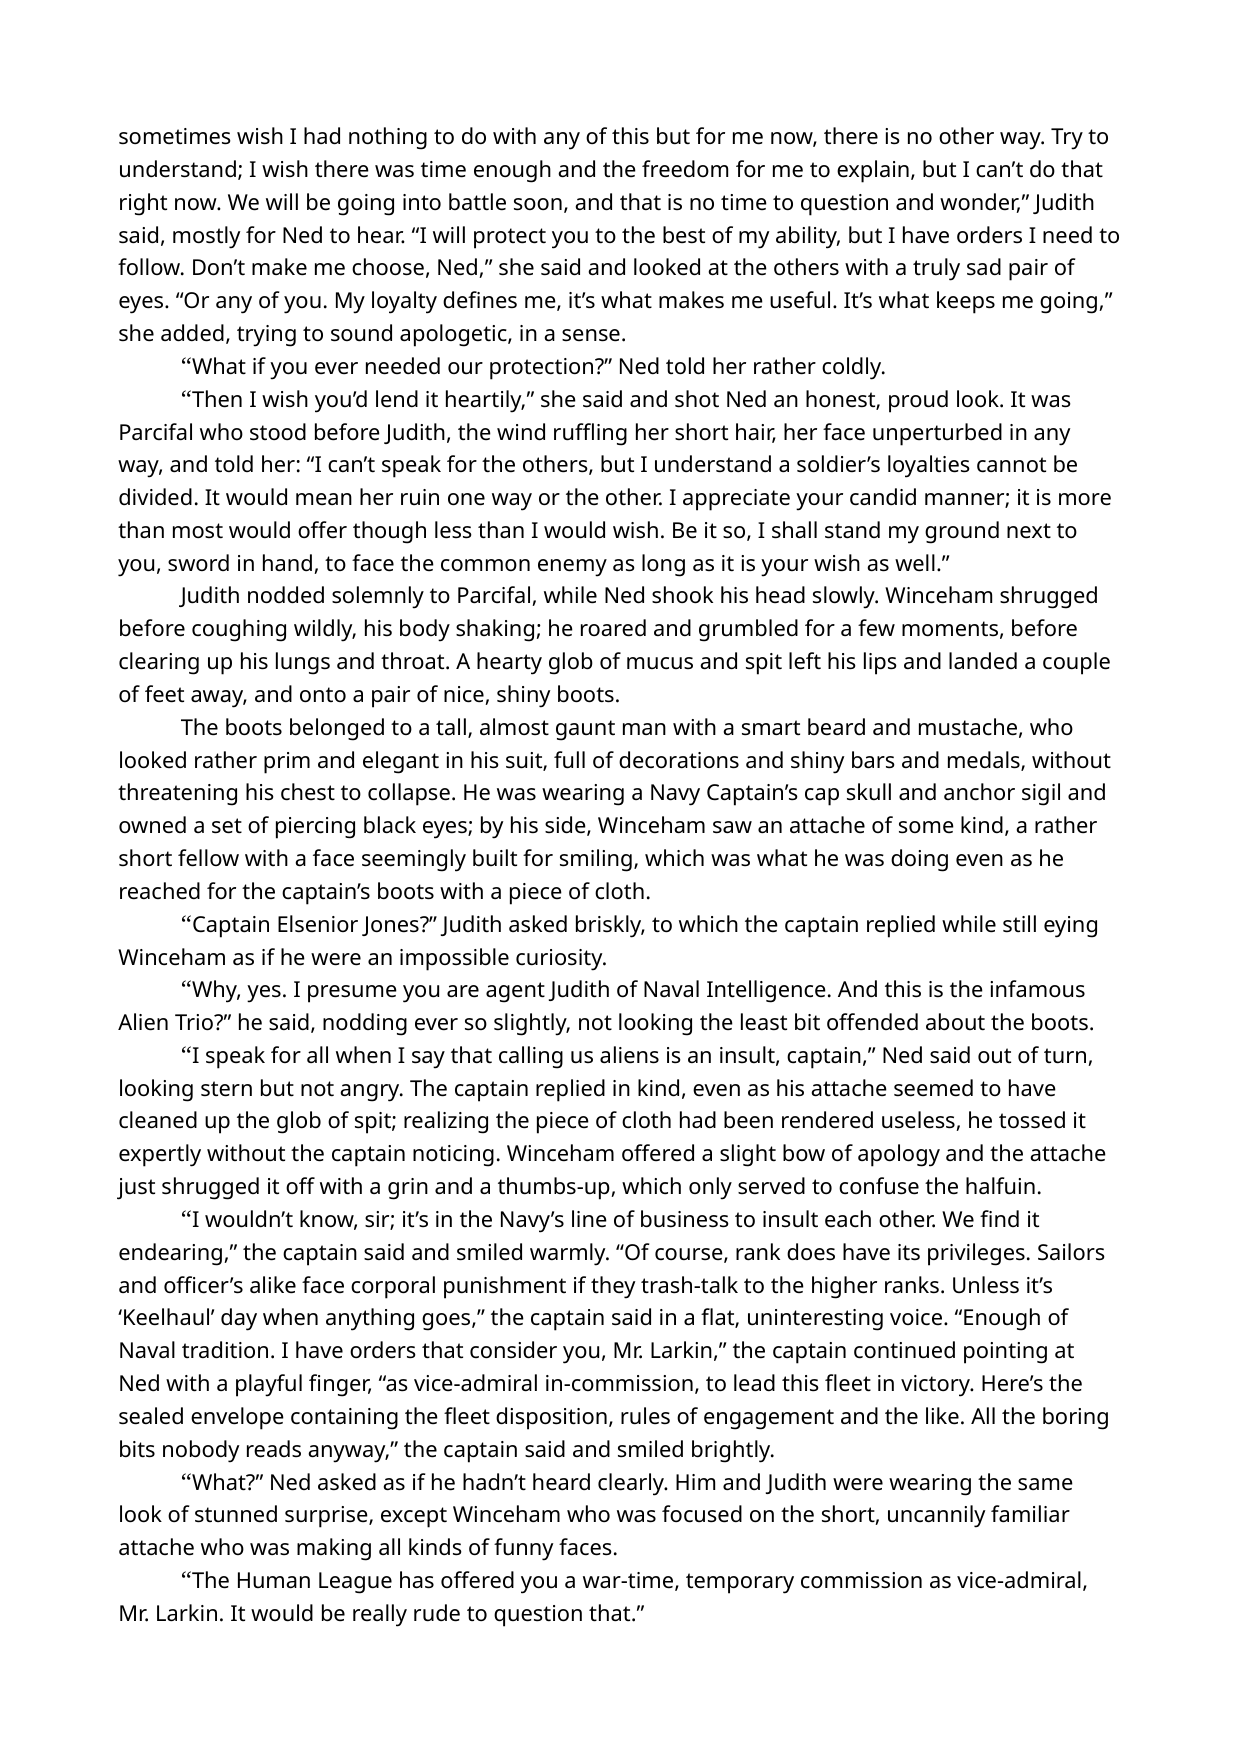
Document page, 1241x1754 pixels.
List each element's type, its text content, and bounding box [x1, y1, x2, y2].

text “What if you ever needed our protection?” Ned told her rather coldly. [118, 348, 1122, 381]
text Judith nodded solemnly to Parcifal, while Ned shook his head slowly. Winceham shrugged before coughing wildly, his body shaking; he roared and grumbled for a few moments, before clearing up his lungs and throat. A hearty glob of mucus and spit left his lips and landed a couple of feet away, and onto a pair of nice, shiny boots. [118, 577, 1122, 709]
text “The Human League has offered you a war-time, temporary commission as vice-admiral, Mr. Larkin. It would be really rude to question that.” [118, 1562, 1122, 1627]
text “What?” Ned asked as if he hadn’t heard clearly. Him and Judith were wearing the same look of stunned surprise, except Winceham who was focused on the short, uncannily familiar attache who was making all kinds of funny faces. [118, 1463, 1122, 1562]
text The boots belonged to a tall, almost gaunt man with a smart beard and mustache, who looked rather prim and elegant in his suit, full of decorations and shiny bars and medals, without threatening his chest to collapse. He was wearing a Navy Captain’s cap skull and anchor sigil and owned a set of piercing black eyes; by his side, Winceham saw an attache of some kind, a rather short fellow with a face seemingly built for smiling, which was what he was doing even as he reached for the captain’s boots with a piece of cloth. [118, 709, 1122, 906]
text “Then I wish you’d lend it heartily,” she said and shot Ned an honest, proud look. It was Parcifal who stood before Judith, the wind ruffling her short hair, her face unperturbed in any way, and told her: “I can’t speak for the others, but I understand a soldier’s loyalties cannot be divided. It would mean her ruin one way or the other. I appreciate your candid manner; it is more than most would offer though less than I would wish. Be it so, I shall stand my ground next to you, sword in hand, to face the common enemy as long as it is your wish as well.” [118, 381, 1122, 577]
text “I speak for all when I say that calling us aliens is an insult, captain,” Ned said out of turn, looking stern but not angry. The captain replied in kind, even as his attache seemed to have cleaned up the glob of spit; realizing the piece of cloth had been rendered useless, he tossed it expertly without the captain noticing. Winceham offered a slight bow of apology and the attache just shrugged it off with a grin and a thumbs-up, which only served to confuse the halfuin. [118, 1037, 1122, 1201]
text “I wouldn’t know, sir; it’s in the Navy’s line of business to insult each other. We find it endearing,” the captain said and smiled warmly. “Of course, rank does have its privileges. Sailors and officer’s alike face corporal punishment if they trash-talk to the higher ranks. Unless it’s ‘Keelhaul’ day when anything goes,” the captain said in a flat, uninteresting voice. “Enough of Naval tradition. I have orders that consider you, Mr. Larkin,” the captain continued pointing at Ned with a playful finger, “as vice-admiral in-commission, to lead this fleet in victory. Here’s the sealed envelope containing the fleet disposition, rules of engagement and the like. All the boring bits nobody reads anyway,” the captain said and smiled brightly. [118, 1201, 1122, 1463]
text “Captain Elsenior Jones?” Judith asked briskly, to which the captain replied while still eying Winceham as if he were an impossible curiosity. [118, 906, 1122, 971]
text sometimes wish I had nothing to do with any of this but for me now, there is no other way. Try to understand; I wish there was time enough and the freedom for me to explain, but I can’t do that right now. We will be going into battle soon, and that is no time to question and wonder,” Judith said, mostly for Ned to hear. “I will protect you to the best of my ability, but I have orders I need to follow. Don’t make me choose, Ned,” she said and looked at the others with a truly sad pair of eyes. “Or any of you. My loyalty defines me, it’s what makes me useful. It’s what keeps me going,” she added, trying to sound apologetic, in a sense. [118, 118, 1122, 348]
text “Why, yes. I presume you are agent Judith of Naval Intelligence. And this is the infamous Alien Trio?” he said, nodding ever so slightly, not looking the least bit offended about the boots. [118, 971, 1122, 1037]
